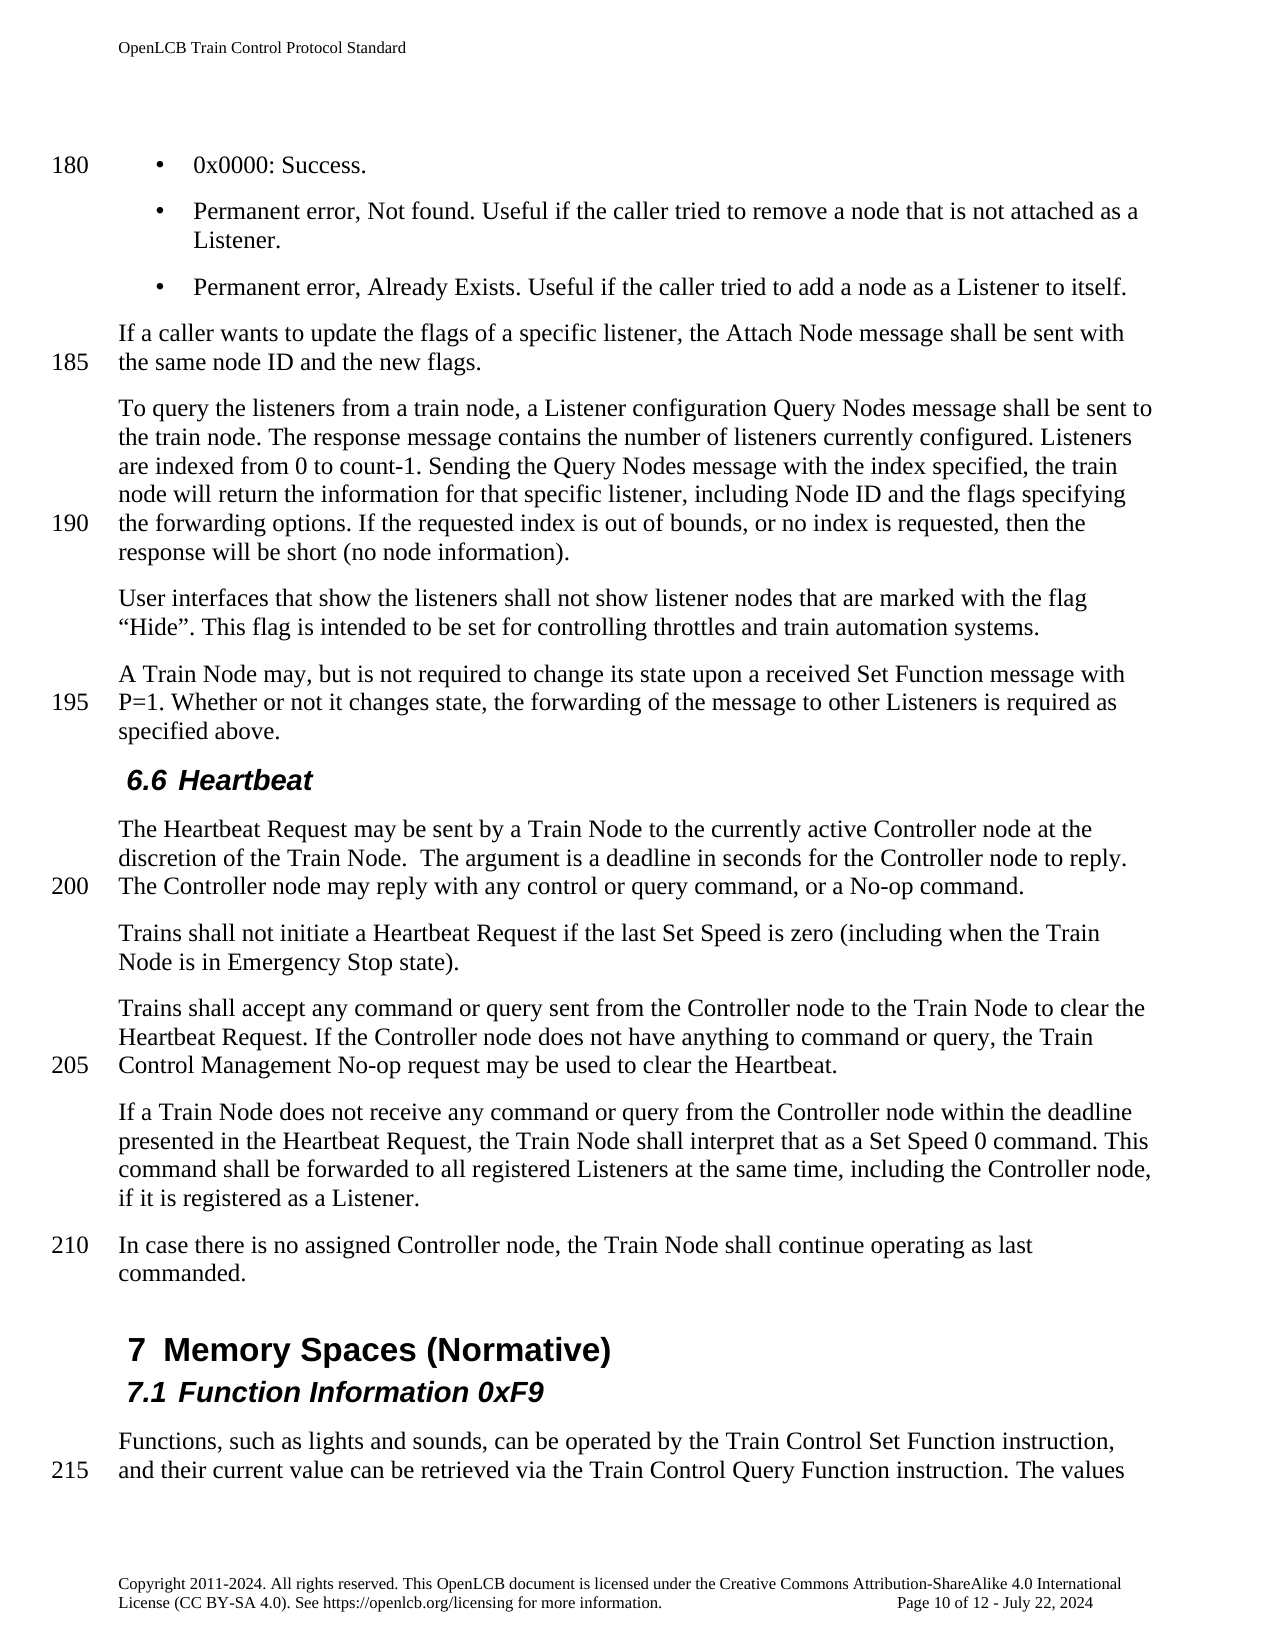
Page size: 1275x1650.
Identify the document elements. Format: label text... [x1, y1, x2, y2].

text If a caller wants to update the flags of a specific listener, the Attach Node message shall be sent with the same node ID and the new flags. [118, 318, 1157, 376]
text Trains shall not initiate a Heartbeat Request if the last Set Speed is zero (including when the Train Node is in Emergency Stop state). [118, 918, 1157, 975]
subtitle Function Information 0xF9 [118, 1375, 1157, 1408]
list 0x0000: Success. [156, 150, 1157, 179]
text User interfaces that show the listeners shall not show listener nodes that are marked with the flag “Hide”. This flag is intended to be set for controlling throttles and train automation systems. [118, 583, 1157, 641]
text Trains shall accept any command or query sent from the Controller node to the Train Node to clear the Heartbeat Request. If the Controller node does not have anything to command or query, the Train Control Management No-op request may be used to clear the Heartbeat. [118, 993, 1157, 1079]
text A Train Node may, but is not required to change its state upon a received Set Function message with P=1. Whether or not it changes state, the forwarding of the message to other Listeners is required as specified above. [118, 659, 1157, 745]
text Functions, such as lights and sounds, can be operated by the Train Control Set Function instruction, and their current value can be retrieved via the Train Control Query Function instruction. The values [118, 1426, 1157, 1483]
text If a Train Node does not receive any command or query from the Controller node within the deadline presented in the Heartbeat Request, the Train Node shall interpret that as a Set Speed 0 command. This command shall be forwarded to all registered Listeners at the same time, including the Controller node, if it is registered as a Listener. [118, 1097, 1157, 1212]
text In case there is no assigned Controller node, the Train Node shall continue operating as last commanded. [118, 1230, 1157, 1287]
text The Heartbeat Request may be sent by a Train Node to the currently active Controller node at the discretion of the Train Node. The argument is a deadline in seconds for the Controller node to reply. The Controller node may reply with any control or query command, or a No-op command. [118, 814, 1157, 900]
list Permanent error, Not found. Useful if the caller tried to remove a node that is not attached as a Listener. [156, 196, 1157, 254]
subtitle Heartbeat [118, 763, 1157, 796]
text To query the listeners from a train node, a Listener configuration Query Nodes message shall be sent to the train node. The response message contains the number of listeners currently configured. Listeners are indexed from 0 to count-1. Sending the Query Nodes message with the index specified, the train node will return the information for that specific listener, including Node ID and the flags specifying the forwarding options. If the requested index is out of bounds, or no index is requested, then the response will be short (no node information). [118, 393, 1157, 566]
subtitle Memory Spaces (Normative) [118, 1330, 1157, 1368]
list Permanent error, Already Exists. Useful if the caller tried to add a node as a Listener to itself. [156, 272, 1157, 300]
